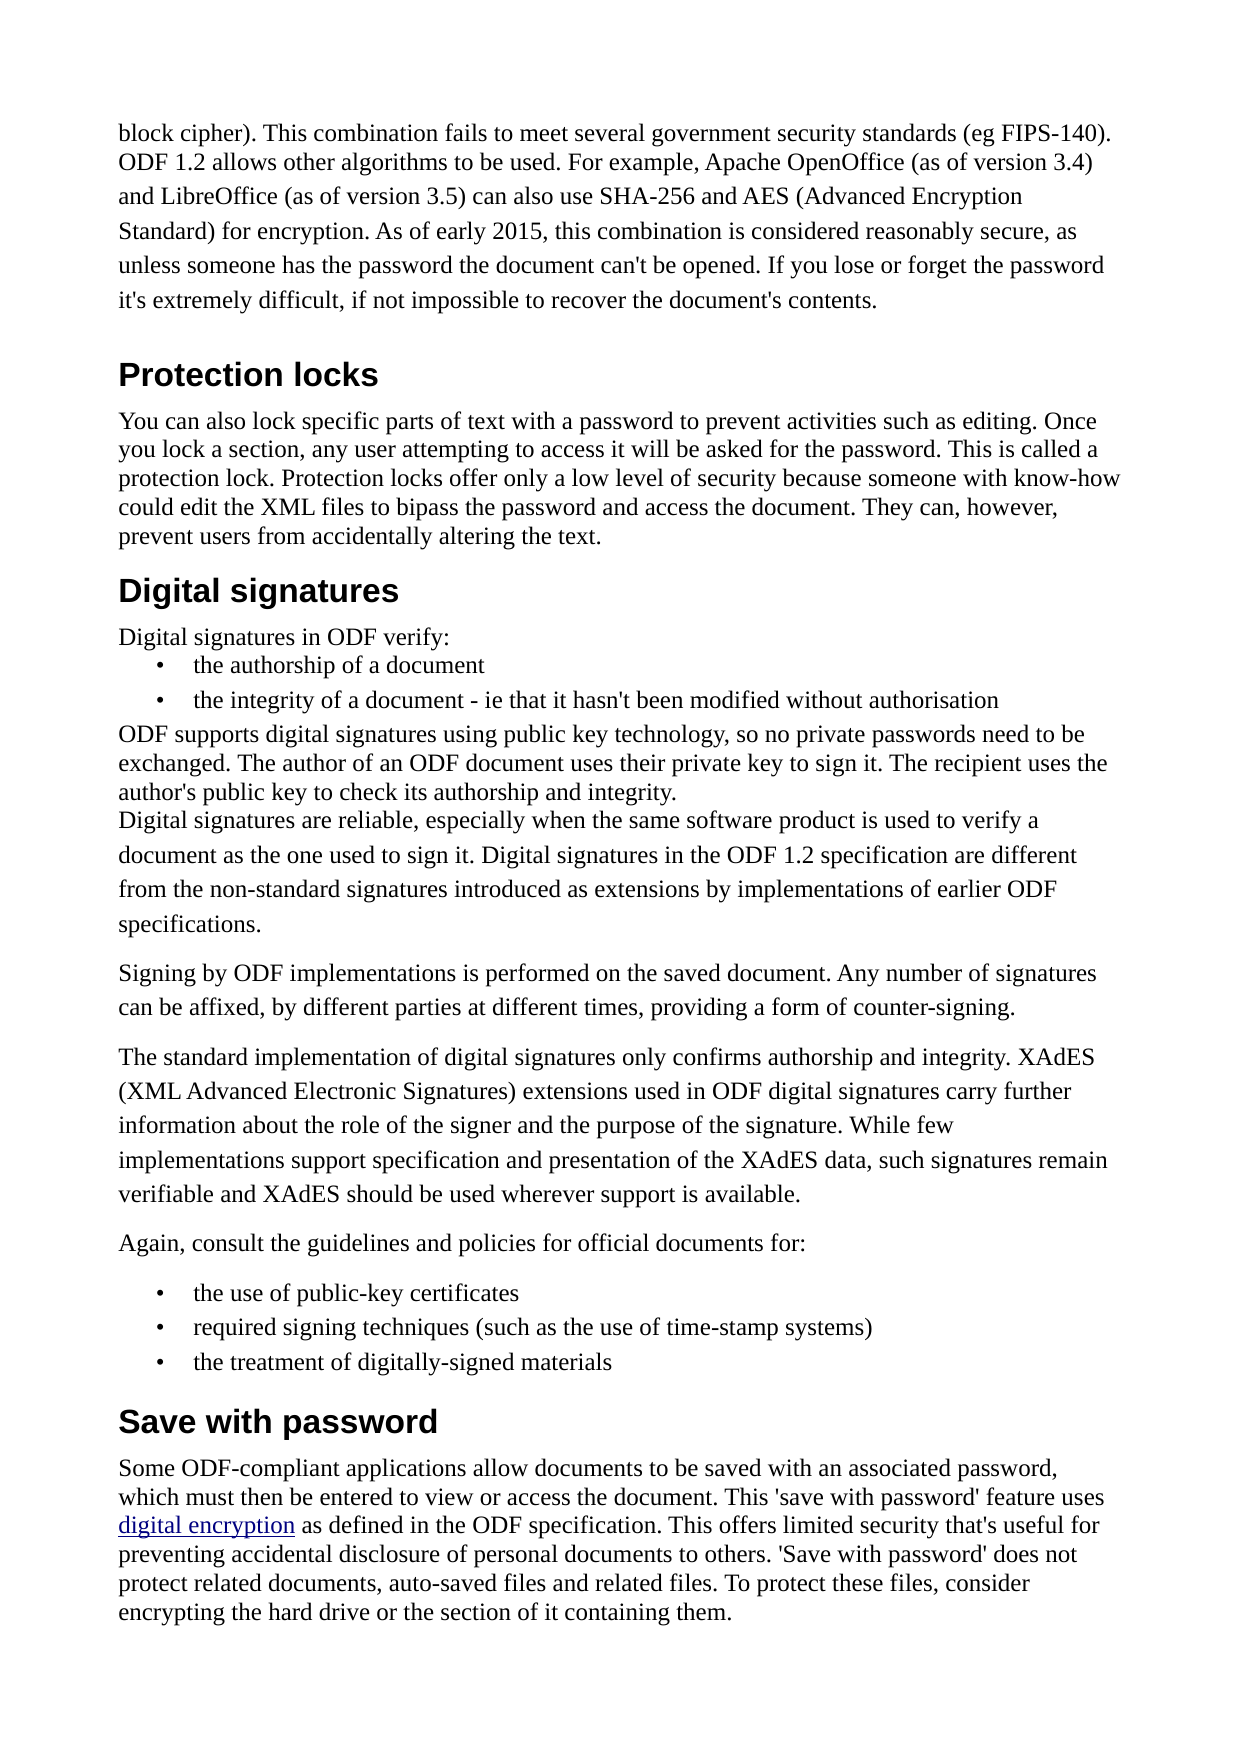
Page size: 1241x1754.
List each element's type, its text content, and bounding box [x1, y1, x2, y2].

text ODF 1.2 allows other algorithms to be used. For example, Apache OpenOffice (as of version 3.4) and LibreOffice (as of version 3.5) can also use SHA-256 and AES (Advanced Encryption Standard) for encryption. As of early 2015, this combination is considered reasonably secure, as unless someone has the password the document can't be opened. If you lose or forget the password it's extremely difficult, if not impossible to recover the document's contents. [118, 147, 1122, 313]
text Again, consult the guidelines and policies for official documents for: [118, 1228, 1122, 1257]
subtitle Protection locks [118, 355, 1122, 393]
text Digital signatures in ODF verify: [118, 622, 1122, 650]
list the use of public-key certificates [156, 1278, 1122, 1306]
text The standard implementation of digital signatures only confirms authorship and integrity. XAdES (XML Advanced Electronic Signatures) extensions used in ODF digital signatures carry further information about the role of the signer and the purpose of the signature. While few implementations support specification and presentation of the XAdES data, such signatures remain verifiable and XAdES should be used wherever support is available. [118, 1042, 1122, 1208]
list required signing techniques (such as the use of time-stamp systems) [156, 1312, 1122, 1341]
list the authorship of a document [156, 650, 1122, 679]
text block cipher). This combination fails to meet several government security standards (eg FIPS-140). [118, 118, 1122, 147]
subtitle Digital signatures [118, 570, 1122, 609]
text You can also lock specific parts of text with a password to prevent activities such as editing. Once you lock a section, any user attempting to access it will be asked for the password. This is called a protection lock. Protection locks offer only a low level of security because someone with know-how could edit the XML files to bipass the password and access the document. They can, however, prevent users from accidentally altering the text. [118, 406, 1122, 549]
text Digital signatures are reliable, especially when the same software product is used to verify a document as the one used to sign it. Digital signatures in the ODF 1.2 specification are different from the non-standard signatures introduced as extensions by implementations of earlier ODF specifications. [118, 806, 1122, 938]
subtitle Save with password [118, 1402, 1122, 1441]
text Some ODF-compliant applications allow documents to be saved with an associated password, which must then be entered to view or access the document. This 'save with password' feature uses digital encryption as defined in the ODF specification. This offers limited security that's useful for preventing accidental disclosure of personal documents to others. 'Save with password' does not protect related documents, auto-saved files and related files. To protect these files, consider encrypting the hard drive or the section of it containing them. [118, 1453, 1122, 1626]
list the treatment of digitally-signed materials [156, 1347, 1122, 1375]
text ODF supports digital signatures using public key technology, so no private passwords need to be exchanged. The author of an ODF document uses their private key to sign it. The recipient uses the author's public key to check its authorship and integrity. [118, 719, 1122, 806]
list the integrity of a document - ie that it hasn't been modified without authorisation [156, 685, 1122, 713]
text Signing by ODF implementations is performed on the saved document. Any number of signatures can be affixed, by different parties at different times, providing a form of counter-signing. [118, 958, 1122, 1021]
